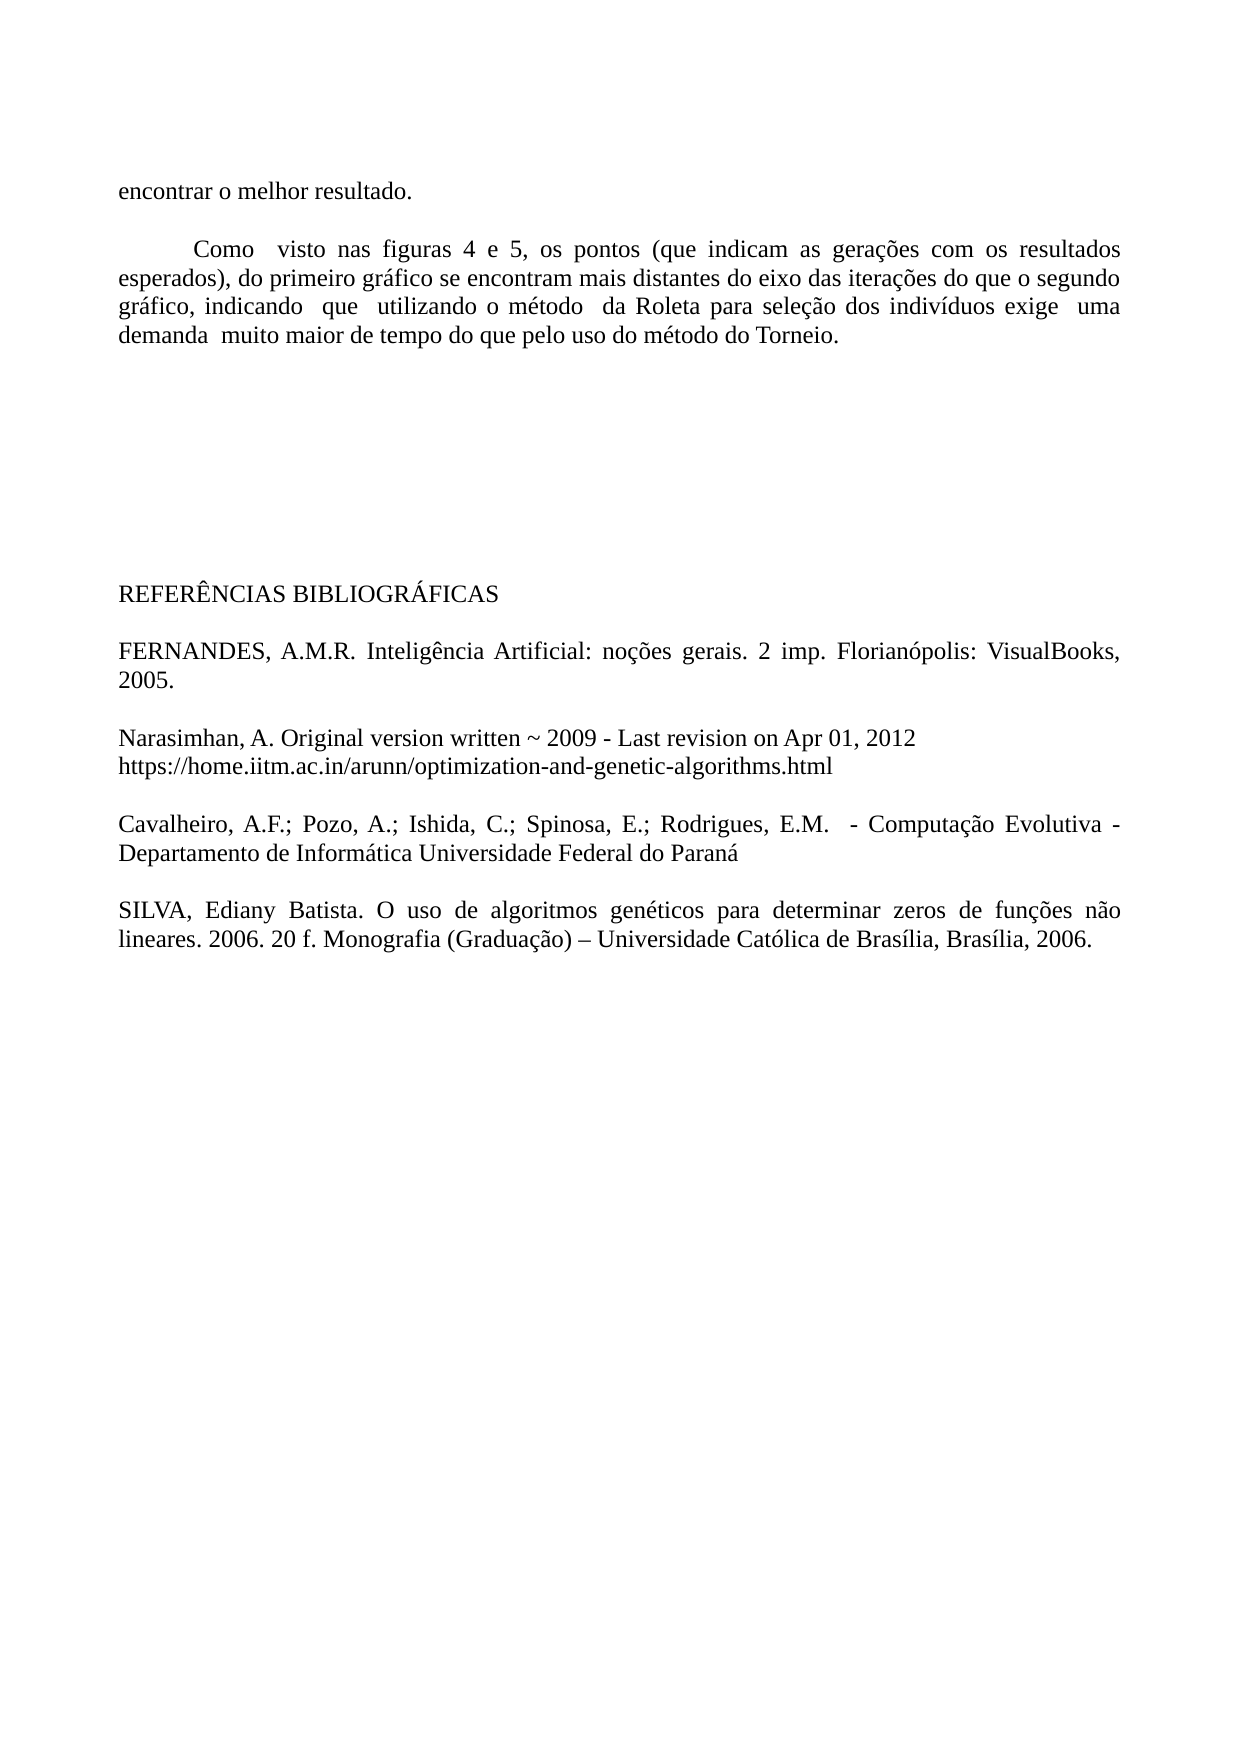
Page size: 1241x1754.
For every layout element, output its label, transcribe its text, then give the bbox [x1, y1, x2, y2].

text encontrar o melhor resultado. [118, 176, 1122, 205]
text Como visto nas figuras 4 e 5, os pontos (que indicam as gerações com os resultados esperados), do primeiro gráfico se encontram mais distantes do eixo das iterações do que o segundo gráfico, indicando que utilizando o método da Roleta para seleção dos indivíduos exige uma demanda muito maior de tempo do que pelo uso do método do Torneio. [118, 234, 1122, 349]
text https://home.iitm.ac.in/arunn/optimization-and-genetic-algorithms.html [118, 751, 1122, 780]
text Cavalheiro, A.F.; Pozo, A.; Ishida, C.; Spinosa, E.; Rodrigues, E.M. - Computação Evolutiva - Departamento de Informática Universidade Federal do Paraná [118, 809, 1122, 866]
text REFERÊNCIAS BIBLIOGRÁFICAS [118, 579, 1122, 608]
text FERNANDES, A.M.R. Inteligência Artificial: noções gerais. 2 imp. Florianópolis: VisualBooks, 2005. [118, 636, 1122, 694]
text Narasimhan, A. Original version written ~ 2009 - Last revision on Apr 01, 2012 [118, 723, 1122, 751]
text SILVA, Ediany Batista. O uso de algoritmos genéticos para determinar zeros de funções não lineares. 2006. 20 f. Monografia (Graduação) – Universidade Católica de Brasília, Brasília, 2006. [118, 895, 1122, 953]
